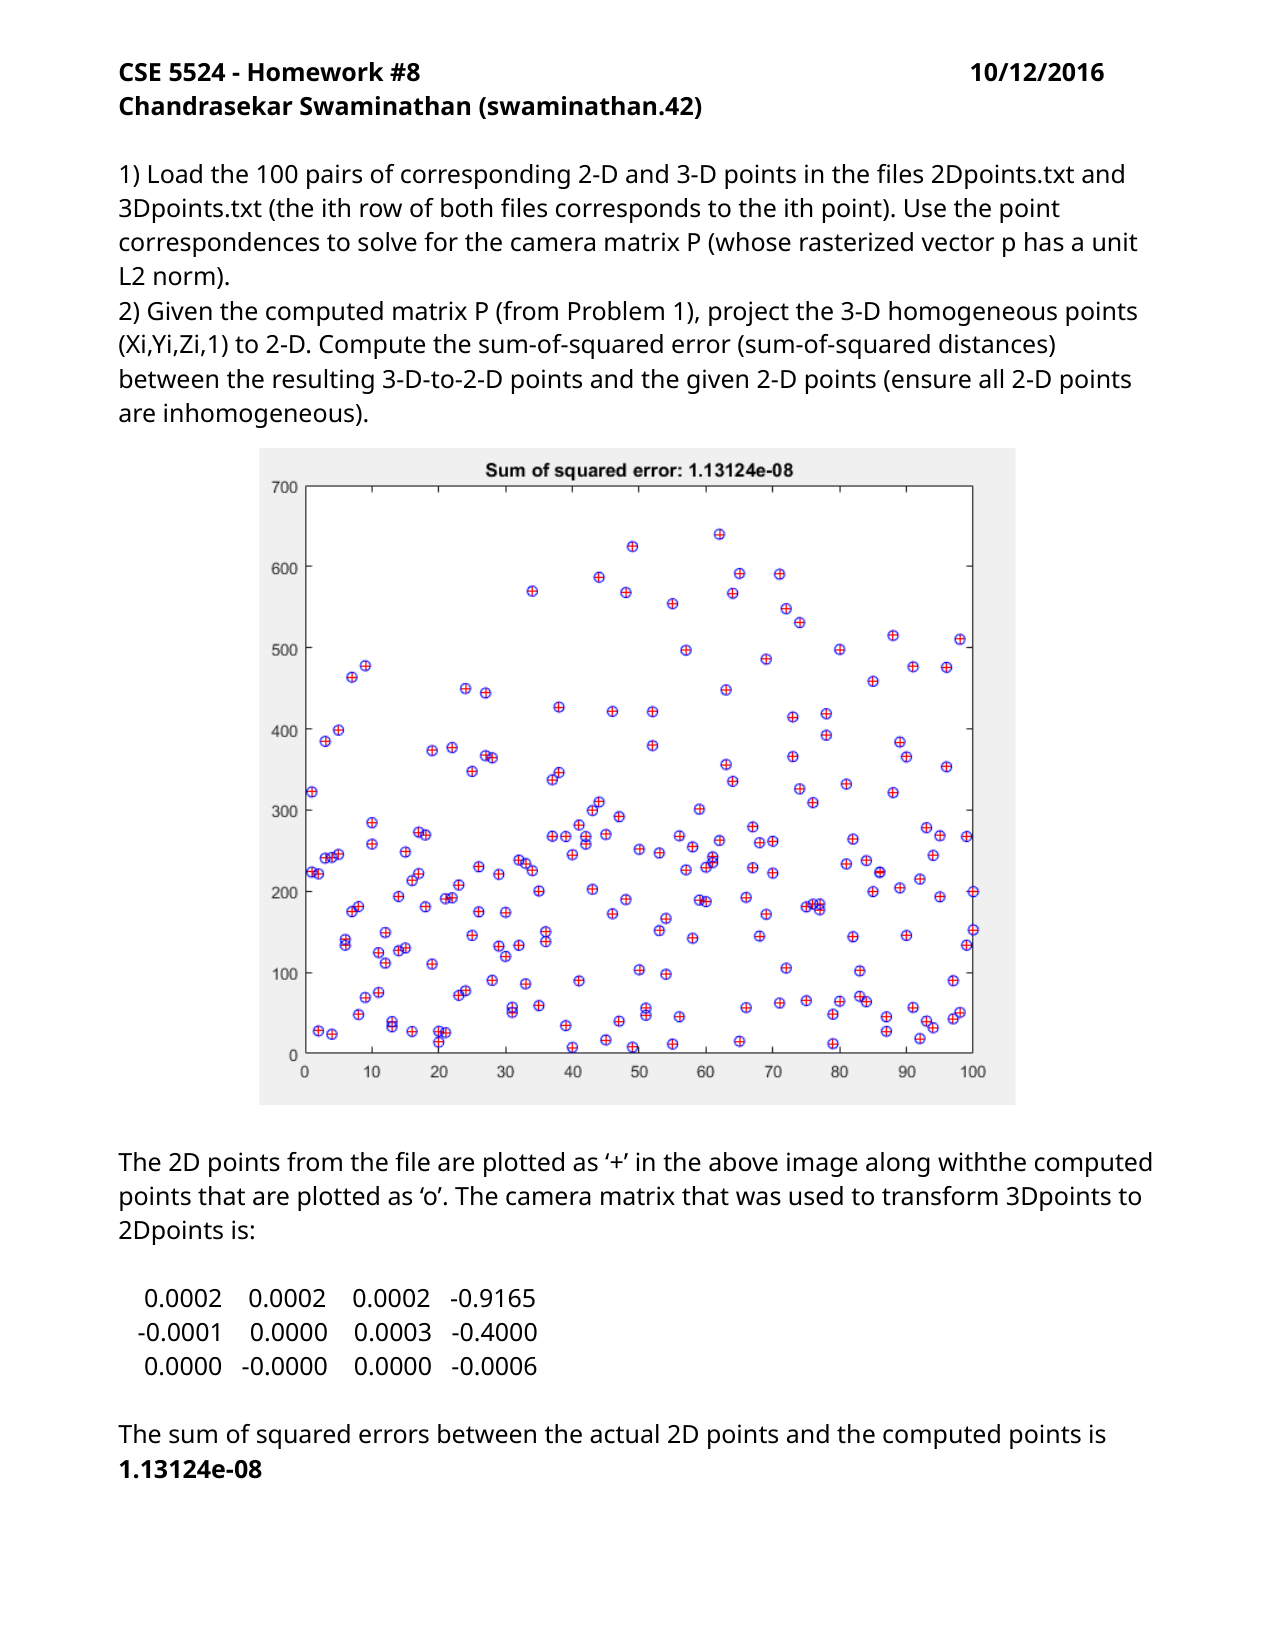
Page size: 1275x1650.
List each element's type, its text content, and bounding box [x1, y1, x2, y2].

text 0.0000 -0.0000 0.0000 -0.0006 [118, 1349, 1157, 1383]
text The 2D points from the file are plotted as ‘+’ in the above image along withthe computed points that are plotted as ‘o’. The camera matrix that was used to transform 3Dpoints to 2Dpoints is: [118, 1145, 1157, 1247]
text 1) Load the 100 pairs of corresponding 2-D and 3-D points in the files 2Dpoints.txt and [118, 157, 1157, 191]
text CSE 5524 - Homework #8 10/12/2016 [118, 55, 1157, 89]
picture [259, 448, 1016, 1105]
text The sum of squared errors between the actual 2D points and the computed points is 1.13124e-08 [118, 1417, 1157, 1485]
text 2) Given the computed matrix P (from Problem 1), project the 3-D homogeneous points (Xi,Yi,Zi,1) to 2-D. Compute the sum-of-squared error (sum-of-squared distances) between the resulting 3-D-to-2-D points and the given 2-D points (ensure all 2-D points are inhomogeneous). [118, 293, 1157, 429]
text -0.0001 0.0000 0.0003 -0.4000 [118, 1315, 1157, 1349]
text Chandrasekar Swaminathan (swaminathan.42) [118, 89, 1157, 123]
text 0.0002 0.0002 0.0002 -0.9165 [118, 1281, 1157, 1315]
text 3Dpoints.txt (the ith row of both files corresponds to the ith point). Use the point correspondences to solve for the camera matrix P (whose rasterized vector p has a unit L2 norm). [118, 191, 1157, 293]
